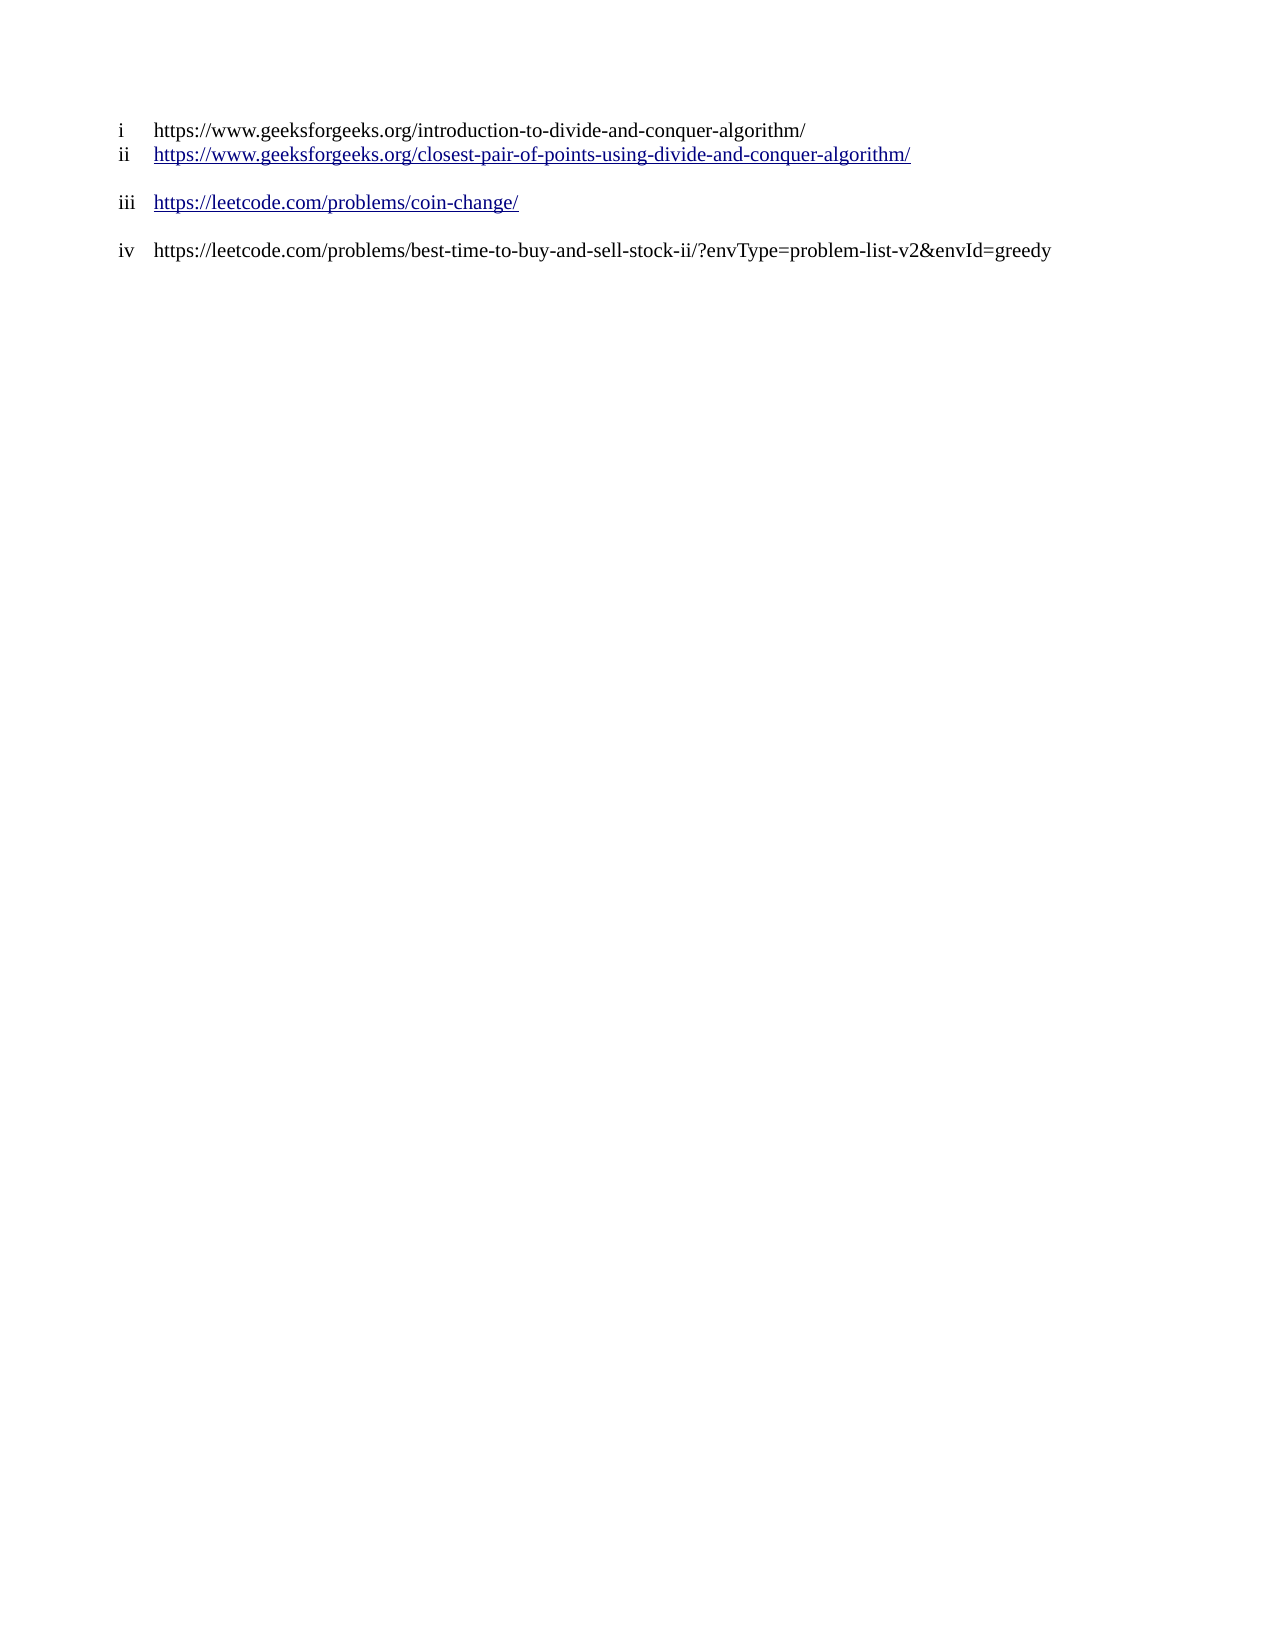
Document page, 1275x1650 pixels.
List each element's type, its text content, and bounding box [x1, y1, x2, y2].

text https://leetcode.com/problems/best-time-to-buy-and-sell-stock-ii/?envType=problem-list-v2&envId=greedy [118, 238, 1157, 262]
text https://www.geeksforgeeks.org/introduction-to-divide-and-conquer-algorithm/ [118, 118, 1157, 142]
text https://leetcode.com/problems/coin-change/ [118, 190, 1157, 214]
text https://www.geeksforgeeks.org/closest-pair-of-points-using-divide-and-conquer-algorithm/ [118, 142, 1157, 166]
